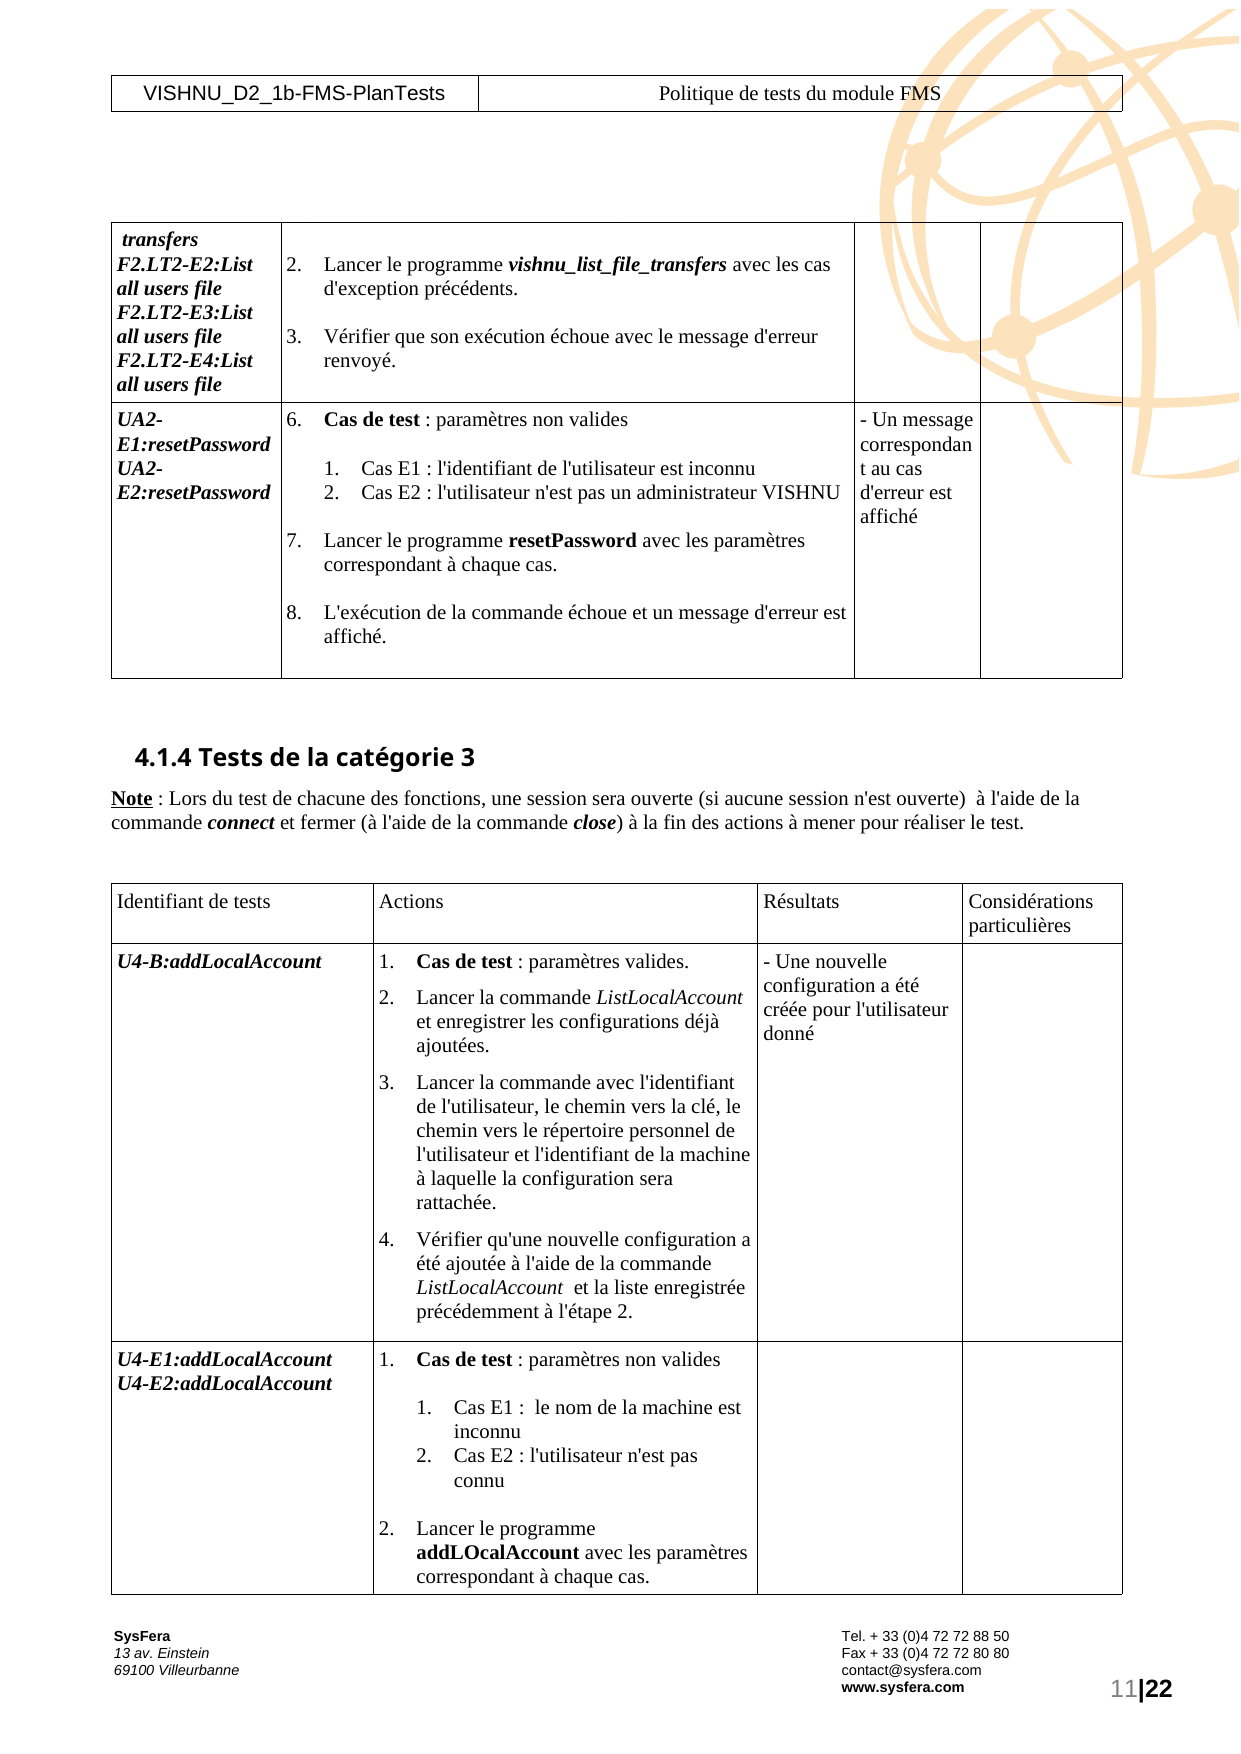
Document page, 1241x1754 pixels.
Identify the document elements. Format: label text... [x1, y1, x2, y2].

table_cell [963, 944, 1122, 1341]
table_header Considérations particulières [963, 884, 1122, 943]
table_cell U4-E1:addLocalAccount U4-E2:addLocalAccount [112, 1342, 373, 1593]
picture [981, 403, 1122, 479]
table_header Identifiant de tests [112, 884, 373, 943]
text Note : Lors du test de chacune des fonctions, une session sera ouverte (si aucune session n'est ouverte) à l'aide de la commande connect et fermer (à l'aide de la commande close) à la fin des actions à mener pour réaliser le test. [111, 786, 1122, 834]
table_cell [963, 1342, 1122, 1593]
table_cell U4-B:addLocalAccount [112, 944, 373, 1341]
table_cell [758, 1342, 962, 1593]
subtitle Tests de la catégorie 3 [134, 739, 1122, 773]
table_cell [981, 481, 1122, 678]
table_cell Cas de test : paramètres non valides Cas E1 : le nom de la machine est inconnu Cas E2 : l'utilisateur n'est pas connu Lancer le programme addLOcalAccount avec les paramètres correspondant à chaque cas. L'exécution de la commande échoue et un message d'erreur est affiché. [374, 1342, 757, 1593]
picture [855, 223, 980, 402]
picture [112, 403, 281, 479]
table_cell Cas de test : paramètres non valides Cas E1 : l'identifiant de l'utilisateur est inconnu Cas E2 : l'utilisateur n'est pas un administrateur VISHNU Lancer le programme resetPassword avec les paramètres correspondant à chaque cas. L'exécution de la commande échoue et un message d'erreur est affiché. [282, 481, 854, 678]
picture [112, 223, 281, 402]
picture [282, 403, 854, 479]
picture [855, 403, 980, 479]
table_header Résultats [758, 884, 962, 943]
picture [981, 223, 1122, 402]
picture [1, 9, 1239, 479]
table_header Actions [374, 884, 757, 943]
table_cell UA2-E1:resetPassword UA2-E2:resetPassword [112, 481, 281, 678]
picture [282, 223, 854, 402]
table_cell - Une nouvelle configuration a été créée pour l'utilisateur donné [758, 944, 962, 1341]
table_cell - Un message correspondant au cas d'erreur est affiché [855, 481, 980, 678]
table_cell Cas de test : paramètres valides. Lancer la commande ListLocalAccount et enregistrer les configurations déjà ajoutées. Lancer la commande avec l'identifiant de l'utilisateur, le chemin vers la clé, le chemin vers le répertoire personnel de l'utilisateur et l'identifiant de la machine à laquelle la configuration sera rattachée. Vérifier qu'une nouvelle configuration a été ajoutée à l'aide de la commande ListLocalAccount et la liste enregistrée précédemment à l'étape 2. [374, 944, 757, 1341]
